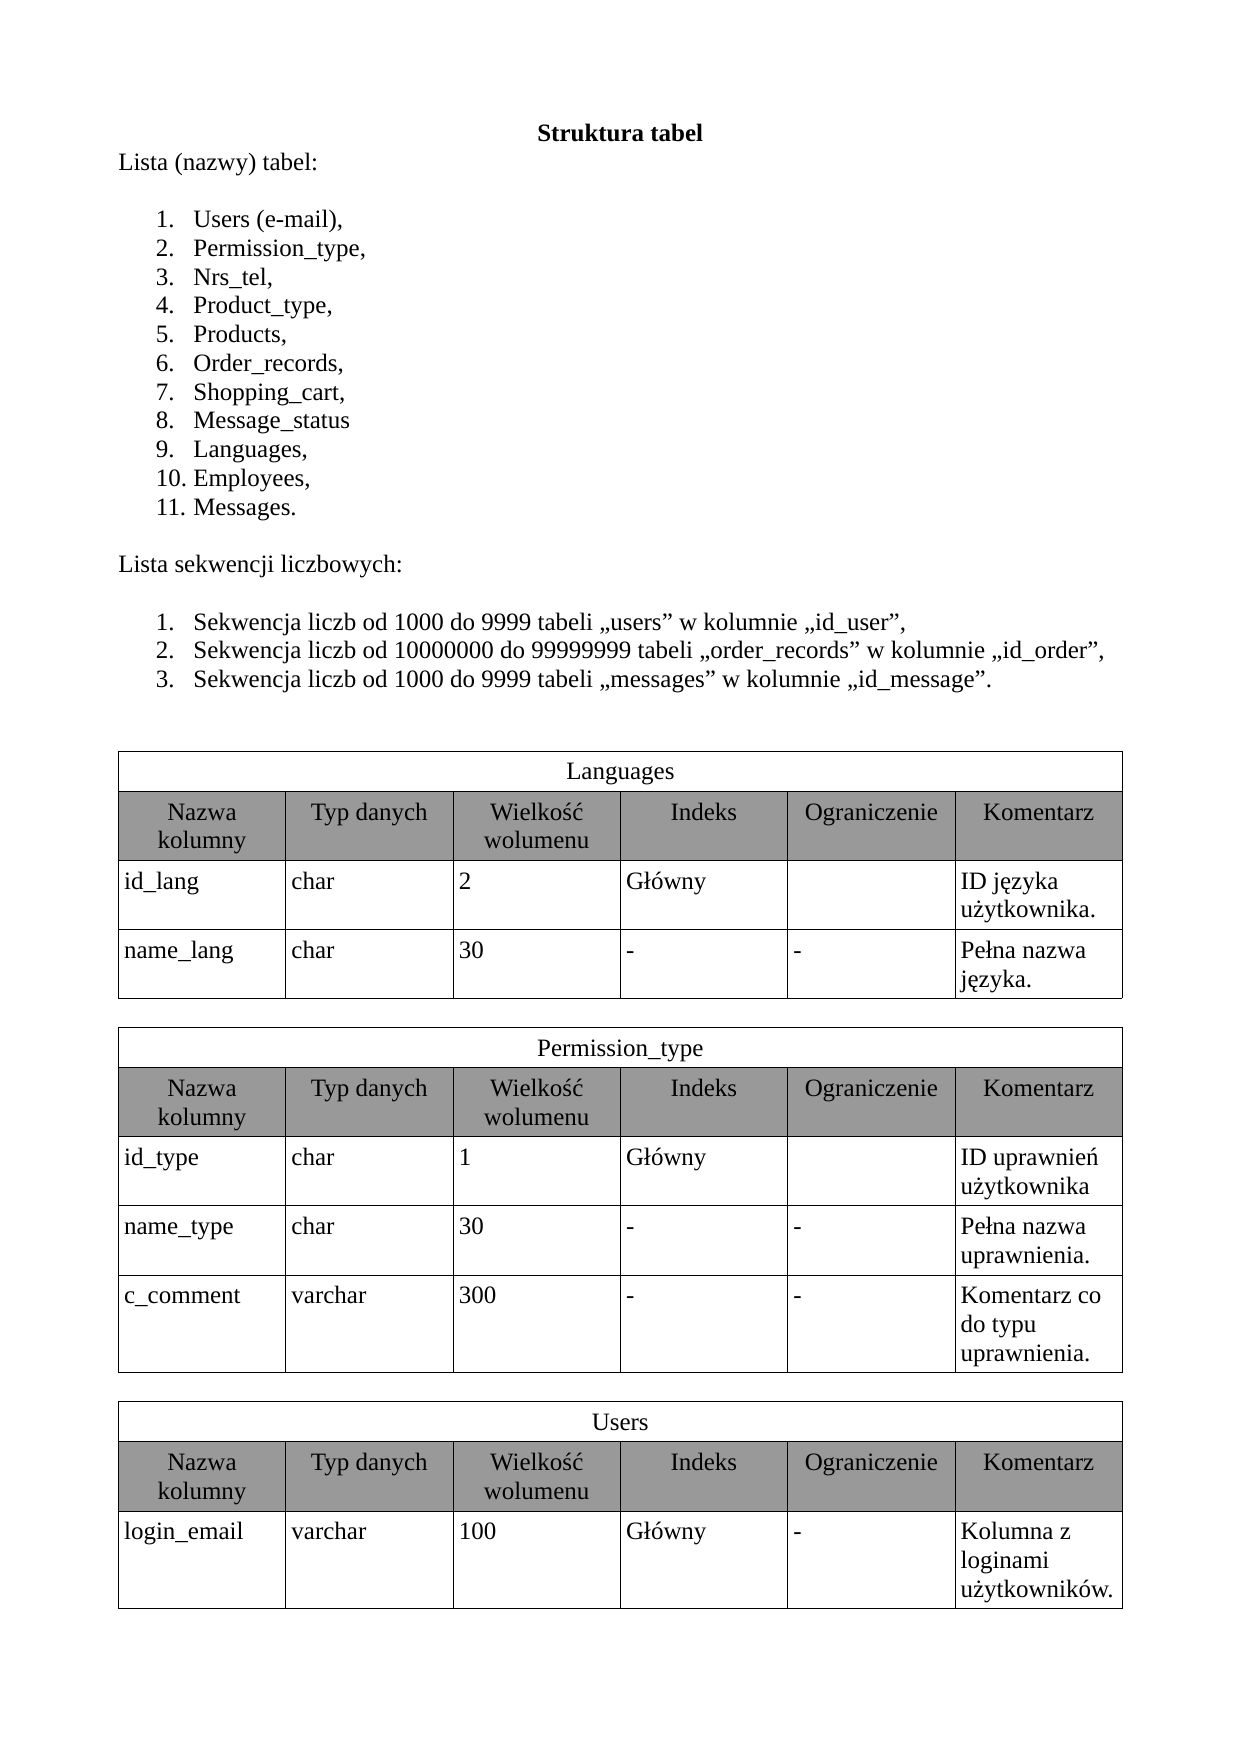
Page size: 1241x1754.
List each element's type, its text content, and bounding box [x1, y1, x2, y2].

table_cell Indeks [621, 1442, 787, 1511]
text Lista sekwencji liczbowych: [118, 549, 1122, 578]
list Message_status [156, 406, 1122, 434]
table_cell Typ danych [286, 1068, 453, 1136]
table_cell char [286, 1206, 453, 1274]
table_cell Indeks [621, 792, 787, 860]
table_cell Nazwa kolumny [119, 1442, 285, 1511]
list Employees, [156, 463, 1122, 492]
table_cell 30 [454, 930, 620, 998]
table_cell Komentarz [956, 792, 1122, 860]
list Nrs_tel, [156, 262, 1122, 291]
list Languages, [156, 434, 1122, 463]
table_cell varchar [286, 1512, 453, 1608]
table_cell [788, 1137, 955, 1205]
table_cell Główny [621, 1512, 787, 1608]
table_cell Główny [621, 1137, 787, 1205]
list Sekwencja liczb od 1000 do 9999 tabeli „users” w kolumnie „id_user”, [156, 607, 1122, 636]
table_cell 2 [454, 861, 620, 929]
table_cell [788, 861, 955, 929]
table_cell 1 [454, 1137, 620, 1205]
table_header Permission_type [119, 1028, 1122, 1067]
table_cell Typ danych [286, 1442, 453, 1511]
table_cell 300 [454, 1276, 620, 1372]
table_cell Wielkość wolumenu [454, 792, 620, 860]
table_cell 30 [454, 1206, 620, 1274]
list Sekwencja liczb od 1000 do 9999 tabeli „messages” w kolumnie „id_message”. [156, 664, 1122, 693]
table_cell c_comment [119, 1276, 285, 1372]
table_cell Wielkość wolumenu [454, 1442, 620, 1511]
table_cell name_type [119, 1206, 285, 1274]
list Messages. [156, 492, 1122, 521]
table_cell - [621, 1206, 787, 1274]
table_cell char [286, 930, 453, 998]
text Lista (nazwy) tabel: [118, 147, 1122, 176]
table_cell - [621, 930, 787, 998]
table_cell varchar [286, 1276, 453, 1372]
table_cell - [788, 1276, 955, 1372]
table_cell Ograniczenie [788, 792, 955, 860]
table_cell Pełna nazwa uprawnienia. [956, 1206, 1122, 1274]
table_cell char [286, 1137, 453, 1205]
table_cell Indeks [621, 1068, 787, 1136]
table_cell Główny [621, 861, 787, 929]
table_cell Pełna nazwa języka. [956, 930, 1122, 998]
table_header Languages [119, 752, 1122, 791]
table_cell 100 [454, 1512, 620, 1608]
list Products, [156, 319, 1122, 348]
list Permission_type, [156, 233, 1122, 262]
table_cell - [788, 930, 955, 998]
table_cell char [286, 861, 453, 929]
table_cell Ograniczenie [788, 1442, 955, 1511]
table_cell Komentarz [956, 1442, 1122, 1511]
list Users (e-mail), [156, 204, 1122, 233]
table_cell - [788, 1206, 955, 1274]
table_cell - [788, 1512, 955, 1608]
table_cell - [621, 1276, 787, 1372]
table_cell Nazwa kolumny [119, 1068, 285, 1136]
list Shopping_cart, [156, 377, 1122, 406]
table_cell name_lang [119, 930, 285, 998]
table_cell login_email [119, 1512, 285, 1608]
table_cell Komentarz [956, 1068, 1122, 1136]
table_cell Komentarz co do typu uprawnienia. [956, 1276, 1122, 1372]
table_cell id_type [119, 1137, 285, 1205]
table_cell Wielkość wolumenu [454, 1068, 620, 1136]
table_cell Typ danych [286, 792, 453, 860]
table_header Users [119, 1402, 1122, 1441]
table_cell Nazwa kolumny [119, 792, 285, 860]
table_cell ID uprawnień użytkownika [956, 1137, 1122, 1205]
list Product_type, [156, 291, 1122, 319]
text Struktura tabel [118, 118, 1122, 147]
list Sekwencja liczb od 10000000 do 99999999 tabeli „order_records” w kolumnie „id_order”, [156, 636, 1122, 664]
list Order_records, [156, 348, 1122, 377]
table_cell id_lang [119, 861, 285, 929]
table_cell ID języka użytkownika. [956, 861, 1122, 929]
table_cell Kolumna z loginami użytkowników. [956, 1512, 1122, 1608]
table_cell Ograniczenie [788, 1068, 955, 1136]
